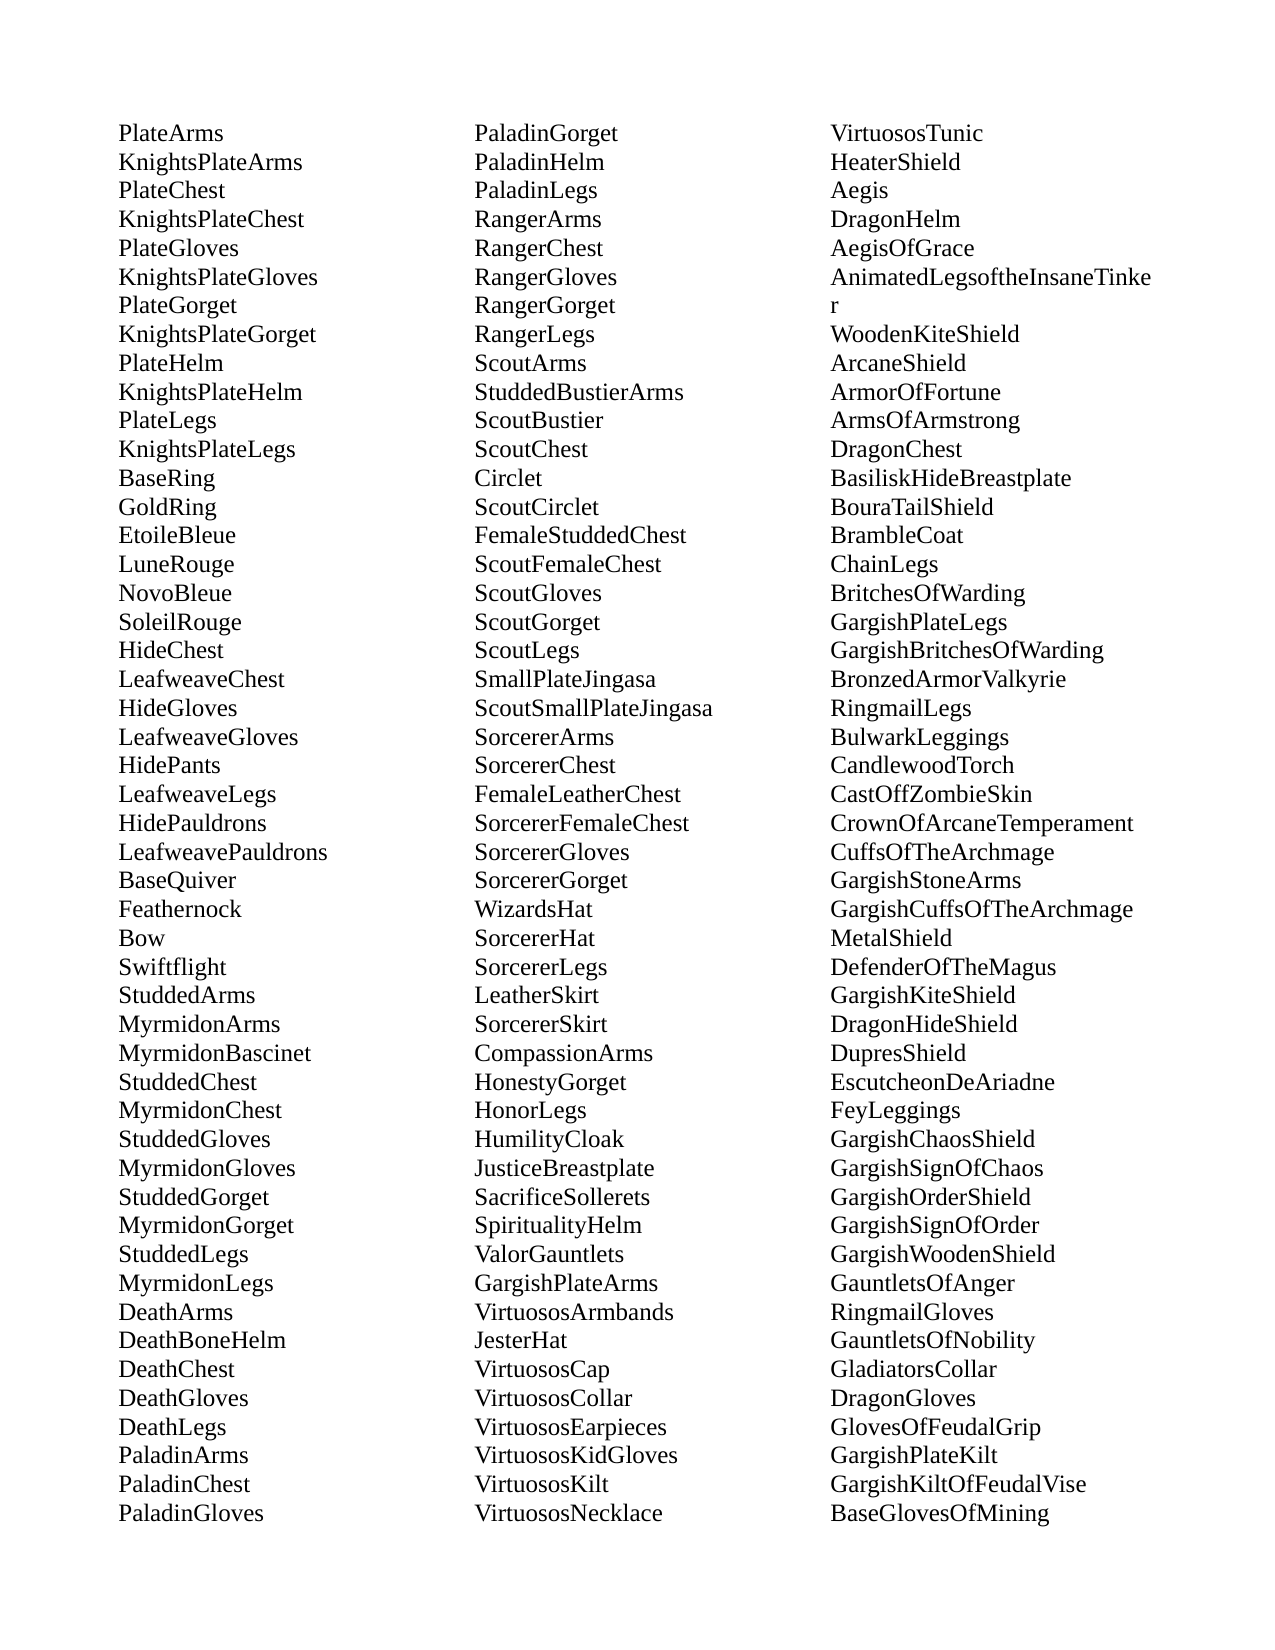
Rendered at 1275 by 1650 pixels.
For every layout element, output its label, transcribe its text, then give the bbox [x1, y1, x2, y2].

text SorcererGorget [474, 866, 801, 894]
text PaladinGloves [118, 1498, 445, 1527]
text DeathLegs [118, 1412, 445, 1441]
text SorcererHat [474, 923, 801, 952]
text VirtuososNecklace [474, 1498, 801, 1527]
text DeathGloves [118, 1383, 445, 1412]
text EtoileBleue [118, 521, 445, 549]
text GladiatorsCollar [830, 1354, 1157, 1383]
text CompassionArms [474, 1038, 801, 1067]
text Aegis [830, 176, 1157, 204]
text BaseRing [118, 463, 445, 492]
text ArmorOfFortune [830, 377, 1157, 406]
text LeafweavePauldrons [118, 837, 445, 866]
text PlateLegs [118, 406, 445, 434]
text DeathArms [118, 1297, 445, 1326]
text PaladinArms [118, 1441, 445, 1469]
text RangerChest [474, 233, 801, 262]
text DragonHelm [830, 204, 1157, 233]
text SorcererLegs [474, 952, 801, 981]
text GargishStoneArms [830, 866, 1157, 894]
text GargishSignOfChaos [830, 1153, 1157, 1182]
text CastOffZombieSkin [830, 779, 1157, 808]
text GargishPlateArms [474, 1268, 801, 1297]
text HumilityCloak [474, 1124, 801, 1153]
text BrambleCoat [830, 521, 1157, 549]
text AnimatedLegsoftheInsaneTinker [830, 262, 1157, 319]
text MyrmidonChest [118, 1096, 445, 1124]
text HeaterShield [830, 147, 1157, 176]
text LeafweaveChest [118, 664, 445, 693]
text VirtuososCollar [474, 1383, 801, 1412]
text ScoutChest [474, 434, 801, 463]
text LuneRouge [118, 549, 445, 578]
text SpiritualityHelm [474, 1211, 801, 1239]
text WizardsHat [474, 894, 801, 923]
text MyrmidonGorget [118, 1211, 445, 1239]
text PlateGorget [118, 291, 445, 319]
text CandlewoodTorch [830, 751, 1157, 779]
text VirtuososCap [474, 1354, 801, 1383]
text AegisOfGrace [830, 233, 1157, 262]
text MyrmidonLegs [118, 1268, 445, 1297]
text DeathChest [118, 1354, 445, 1383]
text KnightsPlateHelm [118, 377, 445, 406]
text SorcererGloves [474, 837, 801, 866]
text RangerLegs [474, 319, 801, 348]
text PaladinLegs [474, 176, 801, 204]
text KnightsPlateLegs [118, 434, 445, 463]
text HonorLegs [474, 1096, 801, 1124]
text PlateArms [118, 118, 445, 147]
text BulwarkLeggings [830, 722, 1157, 751]
text GargishChaosShield [830, 1124, 1157, 1153]
text PaladinGorget [474, 118, 801, 147]
text FeyLeggings [830, 1096, 1157, 1124]
text StuddedLegs [118, 1239, 445, 1268]
text BritchesOfWarding [830, 578, 1157, 607]
text BronzedArmorValkyrie [830, 664, 1157, 693]
text ScoutLegs [474, 636, 801, 664]
text GargishKiltOfFeudalVise [830, 1469, 1157, 1498]
text HonestyGorget [474, 1067, 801, 1096]
text JesterHat [474, 1326, 801, 1354]
text DeathBoneHelm [118, 1326, 445, 1354]
text ScoutSmallPlateJingasa [474, 693, 801, 722]
text DragonHideShield [830, 1009, 1157, 1038]
text Circlet [474, 463, 801, 492]
text GargishPlateLegs [830, 607, 1157, 636]
text HidePants [118, 751, 445, 779]
text PlateChest [118, 176, 445, 204]
text GargishKiteShield [830, 981, 1157, 1009]
text GargishBritchesOfWarding [830, 636, 1157, 664]
text MetalShield [830, 923, 1157, 952]
text LeatherSkirt [474, 981, 801, 1009]
text GargishOrderShield [830, 1182, 1157, 1211]
text StuddedArms [118, 981, 445, 1009]
text RangerGloves [474, 262, 801, 291]
text HidePauldrons [118, 808, 445, 837]
text Bow [118, 923, 445, 952]
text SorcererSkirt [474, 1009, 801, 1038]
text SacrificeSollerets [474, 1182, 801, 1211]
text SoleilRouge [118, 607, 445, 636]
text PaladinHelm [474, 147, 801, 176]
text RangerGorget [474, 291, 801, 319]
text VirtuososArmbands [474, 1297, 801, 1326]
text BasiliskHideBreastplate [830, 463, 1157, 492]
text ChainLegs [830, 549, 1157, 578]
text StuddedGorget [118, 1182, 445, 1211]
text SorcererArms [474, 722, 801, 751]
text ArcaneShield [830, 348, 1157, 377]
text SorcererFemaleChest [474, 808, 801, 837]
text PlateGloves [118, 233, 445, 262]
text ScoutGloves [474, 578, 801, 607]
text KnightsPlateGorget [118, 319, 445, 348]
text ScoutFemaleChest [474, 549, 801, 578]
text JusticeBreastplate [474, 1153, 801, 1182]
text SorcererChest [474, 751, 801, 779]
text ScoutGorget [474, 607, 801, 636]
text Swiftflight [118, 952, 445, 981]
text GargishPlateKilt [830, 1441, 1157, 1469]
text ValorGauntlets [474, 1239, 801, 1268]
text DefenderOfTheMagus [830, 952, 1157, 981]
text EscutcheonDeAriadne [830, 1067, 1157, 1096]
text KnightsPlateArms [118, 147, 445, 176]
text ScoutBustier [474, 406, 801, 434]
text RingmailGloves [830, 1297, 1157, 1326]
text SmallPlateJingasa [474, 664, 801, 693]
text BouraTailShield [830, 492, 1157, 521]
text HideChest [118, 636, 445, 664]
text HideGloves [118, 693, 445, 722]
text VirtuososEarpieces [474, 1412, 801, 1441]
text VirtuososTunic [830, 118, 1157, 147]
text GlovesOfFeudalGrip [830, 1412, 1157, 1441]
text GauntletsOfAnger [830, 1268, 1157, 1297]
text FemaleLeatherChest [474, 779, 801, 808]
text CrownOfArcaneTemperament [830, 808, 1157, 837]
text LeafweaveGloves [118, 722, 445, 751]
text BaseQuiver [118, 866, 445, 894]
text GargishSignOfOrder [830, 1211, 1157, 1239]
text DragonGloves [830, 1383, 1157, 1412]
text StuddedChest [118, 1067, 445, 1096]
text MyrmidonArms [118, 1009, 445, 1038]
text RingmailLegs [830, 693, 1157, 722]
text CuffsOfTheArchmage [830, 837, 1157, 866]
text ArmsOfArmstrong [830, 406, 1157, 434]
text KnightsPlateGloves [118, 262, 445, 291]
text GoldRing [118, 492, 445, 521]
text NovoBleue [118, 578, 445, 607]
text PlateHelm [118, 348, 445, 377]
text KnightsPlateChest [118, 204, 445, 233]
text Feathernock [118, 894, 445, 923]
text PaladinChest [118, 1469, 445, 1498]
text StuddedBustierArms [474, 377, 801, 406]
text MyrmidonBascinet [118, 1038, 445, 1067]
text WoodenKiteShield [830, 319, 1157, 348]
text RangerArms [474, 204, 801, 233]
text BaseGlovesOfMining [830, 1498, 1157, 1527]
text GargishWoodenShield [830, 1239, 1157, 1268]
text GauntletsOfNobility [830, 1326, 1157, 1354]
text LeafweaveLegs [118, 779, 445, 808]
text VirtuososKilt [474, 1469, 801, 1498]
text StuddedGloves [118, 1124, 445, 1153]
text DragonChest [830, 434, 1157, 463]
text ScoutArms [474, 348, 801, 377]
text VirtuososKidGloves [474, 1441, 801, 1469]
text MyrmidonGloves [118, 1153, 445, 1182]
text FemaleStuddedChest [474, 521, 801, 549]
text DupresShield [830, 1038, 1157, 1067]
text GargishCuffsOfTheArchmage [830, 894, 1157, 923]
text ScoutCirclet [474, 492, 801, 521]
